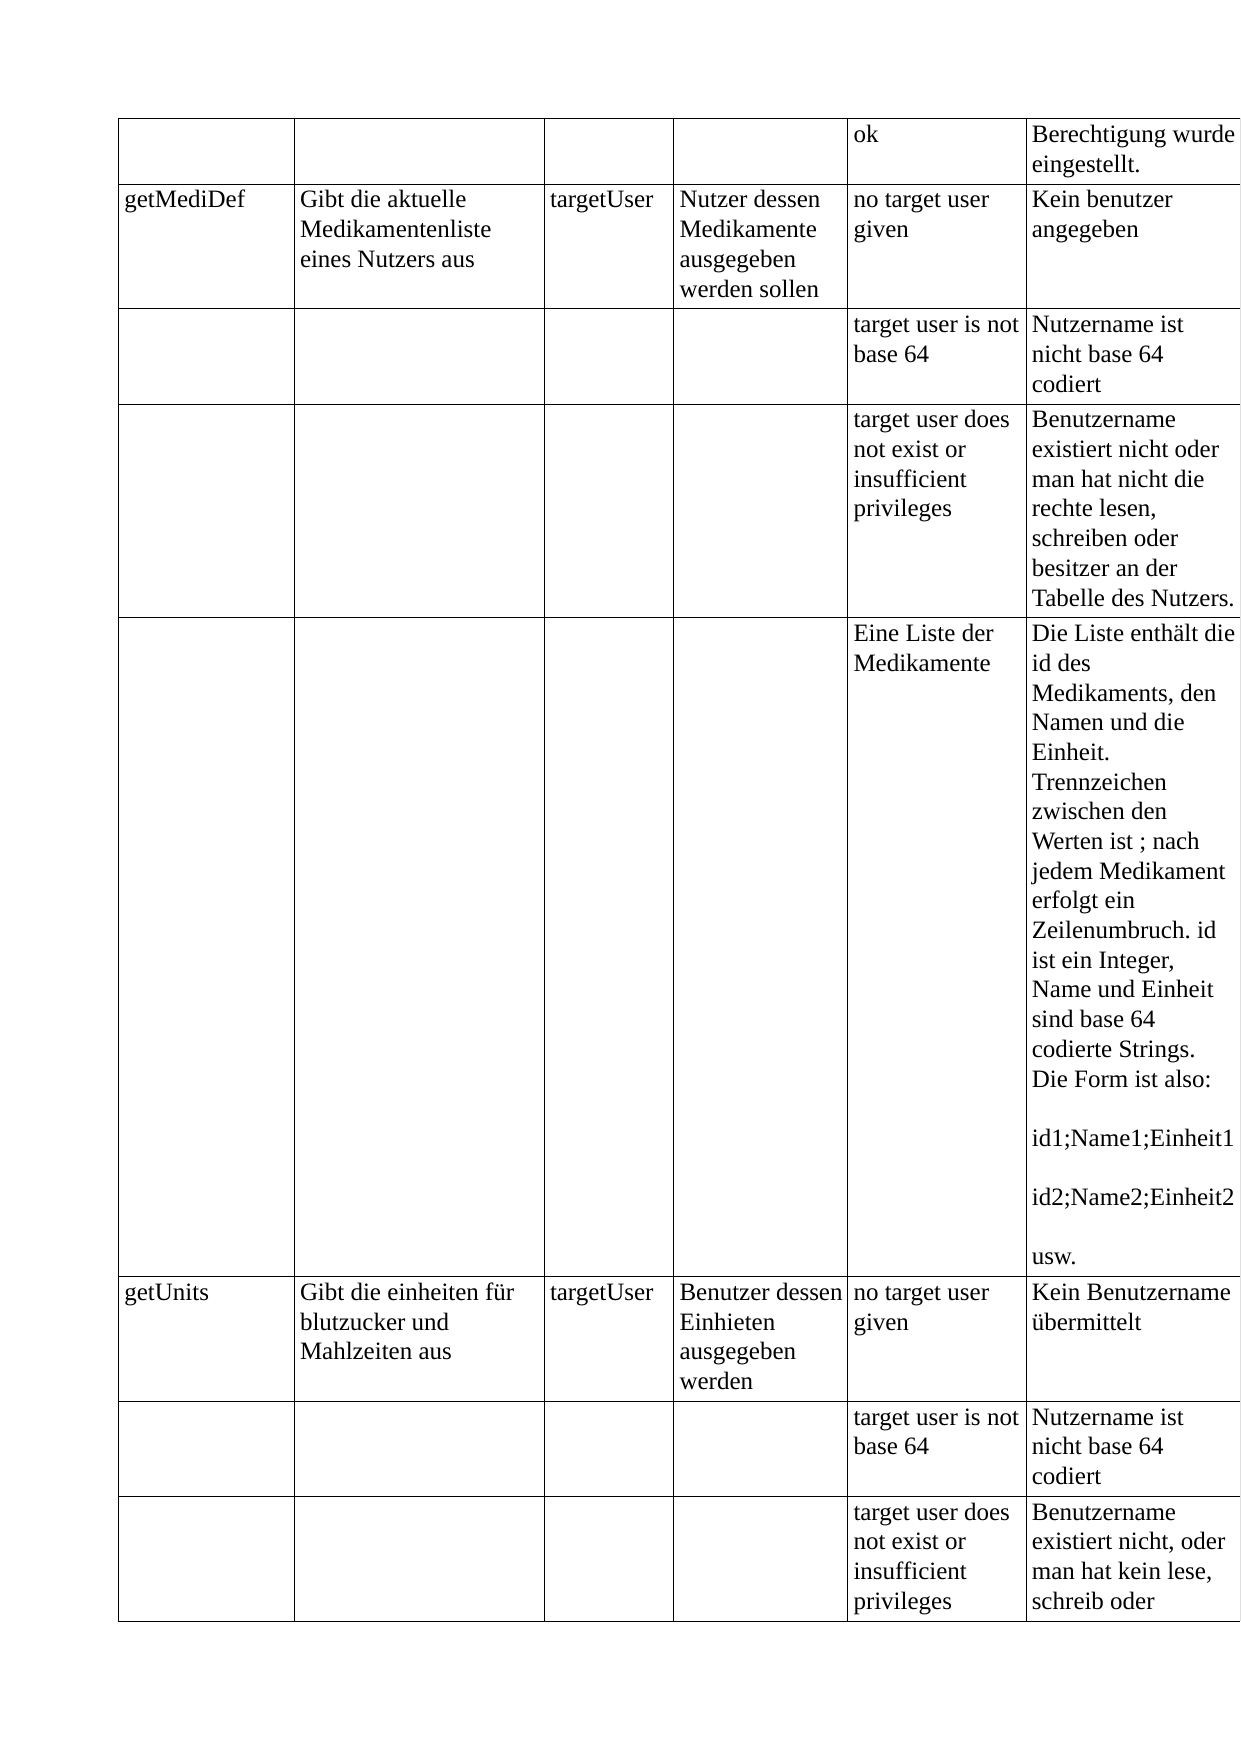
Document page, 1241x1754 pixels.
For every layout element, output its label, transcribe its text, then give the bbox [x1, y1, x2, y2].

table_cell [119, 1402, 294, 1496]
table_cell Benutzer dessen Einhieten ausgegeben werden [674, 1277, 847, 1401]
table_cell Gibt die aktuelle Medikamentenliste eines Nutzers aus [295, 185, 544, 308]
table_cell [119, 618, 294, 1276]
table_cell [674, 1497, 847, 1621]
table_cell target user is not base 64 [848, 1402, 1026, 1496]
table_cell Eine Liste der Medikamente [848, 618, 1026, 1276]
table_cell [545, 309, 673, 403]
table_cell targetUser [545, 185, 673, 308]
table_cell getMediDef [119, 185, 294, 308]
table_cell Benutzername existiert nicht, oder man hat kein lese, schreib oder [1027, 1497, 1240, 1621]
table_cell [119, 309, 294, 403]
table_cell [674, 618, 847, 1276]
table_cell [295, 405, 544, 617]
table_cell [295, 618, 544, 1276]
table_cell [674, 1402, 847, 1496]
table_cell [545, 1497, 673, 1621]
table_cell [674, 405, 847, 617]
table_cell Gibt die einheiten für blutzucker und Mahlzeiten aus [295, 1277, 544, 1401]
table_cell no target user given [848, 1277, 1026, 1401]
table_cell Kein benutzer angegeben [1027, 185, 1240, 308]
table_cell Nutzername ist nicht base 64 codiert [1027, 309, 1240, 403]
table_cell Berechtigung wurde eingestellt. [1027, 119, 1240, 183]
table_cell [119, 119, 294, 183]
table_cell ok [848, 119, 1026, 183]
table_cell Nutzer dessen Medikamente ausgegeben werden sollen [674, 185, 847, 308]
table_cell [295, 1497, 544, 1621]
table_cell [545, 618, 673, 1276]
table_cell [674, 119, 847, 183]
table_cell [119, 1497, 294, 1621]
table_cell Benutzername existiert nicht oder man hat nicht die rechte lesen, schreiben oder besitzer an der Tabelle des Nutzers. [1027, 405, 1240, 617]
table_cell [295, 309, 544, 403]
table_cell getUnits [119, 1277, 294, 1401]
table_cell [545, 1402, 673, 1496]
table_cell no target user given [848, 185, 1026, 308]
table_cell [295, 1402, 544, 1496]
table_cell target user is not base 64 [848, 309, 1026, 403]
table_cell [545, 405, 673, 617]
table_cell targetUser [545, 1277, 673, 1401]
table_cell [295, 119, 544, 183]
table_cell Die Liste enthält die id des Medikaments, den Namen und die Einheit. Trennzeichen zwischen den Werten ist ; nach jedem Medikament erfolgt ein Zeilenumbruch. id ist ein Integer, Name und Einheit sind base 64 codierte Strings. Die Form ist also: id1;Name1;Einheit1 id2;Name2;Einheit2 usw. [1027, 618, 1240, 1276]
table_cell [545, 119, 673, 183]
table_cell target user does not exist or insufficient privileges [848, 405, 1026, 617]
table_cell [674, 309, 847, 403]
table_cell Nutzername ist nicht base 64 codiert [1027, 1402, 1240, 1496]
table_cell [119, 405, 294, 617]
table_cell Kein Benutzername übermittelt [1027, 1277, 1240, 1401]
table_cell target user does not exist or insufficient privileges [848, 1497, 1026, 1621]
